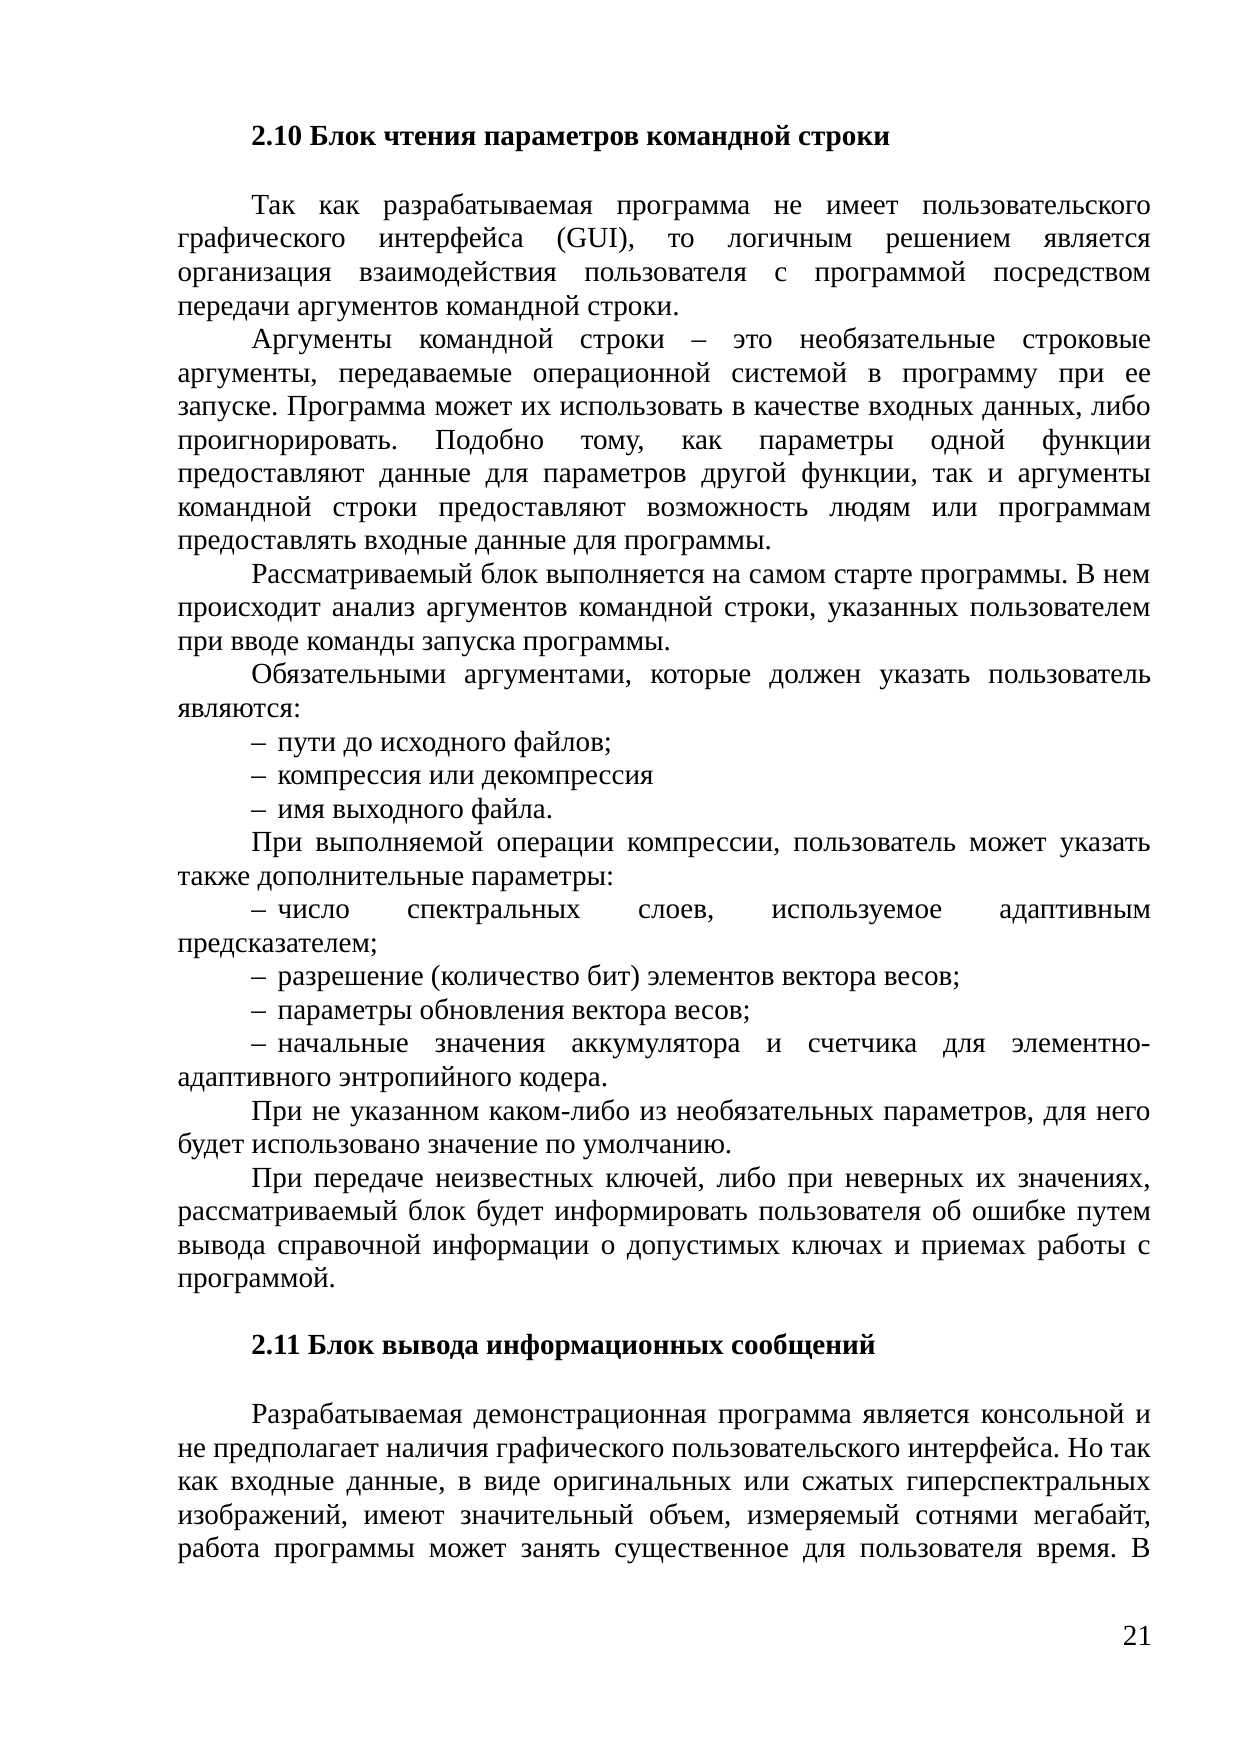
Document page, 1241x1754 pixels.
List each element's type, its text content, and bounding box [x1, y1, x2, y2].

subtitle 2.11 Блок вывода информационных сообщений [251, 1327, 1152, 1361]
text При не указанном каком-либо из необязательных параметров, для него будет использовано значение по умолчанию. [177, 1093, 1152, 1160]
text Обязательными аргументами, которые должен указать пользователь являются: [177, 657, 1152, 724]
text – имя выходного файла. [177, 791, 1152, 824]
subtitle 2.10 Блок чтения параметров командной строки [251, 118, 1152, 152]
text Аргументы командной строки – это необязательные строковые аргументы, передаваемые операционной системой в программу при ее запуске. Программа может их использовать в качестве входных данных, либо проигнорировать. Подобно тому, как параметры одной функции предоставляют данные для параметров другой функции, так и аргументы командной строки предоставляют возможность людям или программам предоставлять входные данные для программы. [177, 321, 1152, 556]
text – параметры обновления вектора весов; [177, 992, 1152, 1026]
text Так как разрабатываемая программа не имеет пользовательского графического интерфейса (GUI), то логичным решением является организация взаимодействия пользователя с программой посредством передачи аргументов командной строки. [177, 187, 1152, 321]
text Рассматриваемый блок выполняется на самом старте программы. В нем происходит анализ аргументов командной строки, указанных пользователем при вводе команды запуска программы. [177, 556, 1152, 657]
text При передаче неизвестных ключей, либо при неверных их значениях, рассматриваемый блок будет информировать пользователя об ошибке путем вывода справочной информации о допустимых ключах и приемах работы с программой. [177, 1160, 1152, 1294]
text – пути до исходного файлов; [177, 724, 1152, 757]
text При выполняемой операции компрессии, пользователь может указать также дополнительные параметры: [177, 824, 1152, 891]
text – компрессия или декомпрессия [177, 757, 1152, 791]
text – начальные значения аккумулятора и счетчика для элементно-адаптивного энтропийного кодера. [177, 1026, 1152, 1093]
text – разрешение (количество бит) элементов вектора весов; [177, 958, 1152, 992]
text Разрабатываемая демонстрационная программа является консольной и не предполагает наличия графического пользовательского интерфейса. Но так как входные данные, в виде оригинальных или сжатых гиперспектральных изображений, имеют значительный объем, измеряемый сотнями мегабайт, работа программы может занять существенное для пользователя время. В [177, 1396, 1152, 1564]
text – число спектральных слоев, используемое адаптивным предсказателем; [177, 891, 1152, 958]
